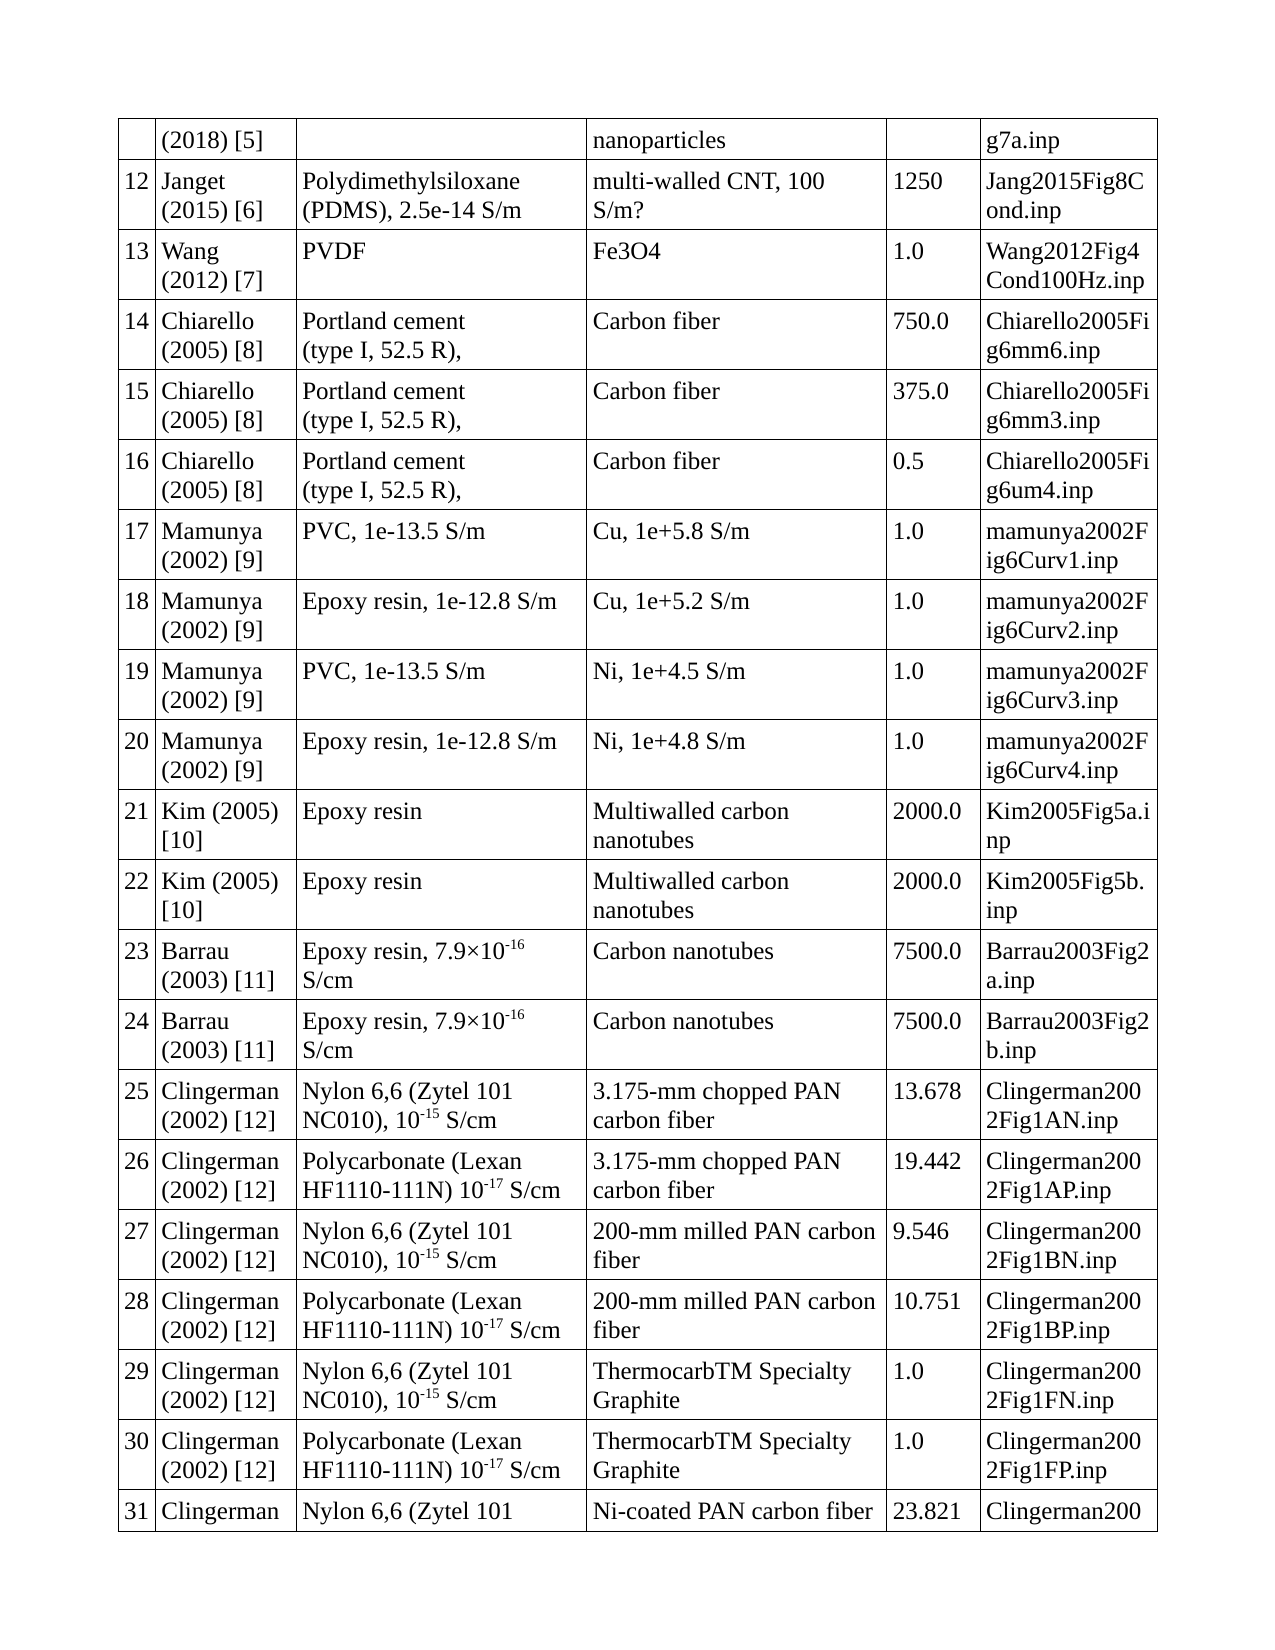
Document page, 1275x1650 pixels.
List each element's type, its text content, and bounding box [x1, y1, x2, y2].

table_cell 31 [119, 1490, 155, 1531]
table_cell 1.0 [887, 230, 980, 299]
table_cell Carbon nanotubes [587, 1000, 886, 1069]
table_cell ThermocarbTM Specialty Graphite [587, 1350, 886, 1419]
table_cell Jang2015Fig8Cond.inp [981, 160, 1157, 229]
table_cell Kim2005Fig5a.inp [981, 790, 1157, 859]
table_cell Epoxy resin, 1e-12.8 S/m [297, 580, 586, 649]
table_cell nanoparticles [587, 119, 886, 159]
table_cell Nylon 6,6 (Zytel 101 NC010), 10-15 S/cm [297, 1350, 586, 1419]
table_cell Chiarello2005Fig6mm6.inp [981, 300, 1157, 369]
table_cell Chiarello (2005) [8] [156, 300, 296, 369]
table_cell Carbon fiber [587, 440, 886, 509]
table_cell 0.5 [887, 440, 980, 509]
table_cell 19 [119, 650, 155, 719]
table_cell [119, 119, 155, 159]
table_cell 15 [119, 370, 155, 439]
table_cell Carbon nanotubes [587, 930, 886, 999]
table_cell Clingerman (2002) [12] [156, 1070, 296, 1139]
table_cell Portland cement (type I, 52.5 R), [297, 300, 586, 369]
table_cell 13 [119, 230, 155, 299]
table_cell 1250 [887, 160, 980, 229]
table_cell 2000.0 [887, 790, 980, 859]
table_cell 375.0 [887, 370, 980, 439]
table_cell Kim (2005) [10] [156, 860, 296, 929]
table_cell Clingerman (2002) [12] [156, 1210, 296, 1279]
table_cell 14 [119, 300, 155, 369]
table_cell Epoxy resin [297, 790, 586, 859]
table_cell [887, 119, 980, 159]
table_cell Clingerman2002Fig1FP.inp [981, 1420, 1157, 1489]
table_cell 1.0 [887, 580, 980, 649]
table_cell 1.0 [887, 650, 980, 719]
table_cell 3.175-mm chopped PAN carbon fiber [587, 1070, 886, 1139]
table_cell Ni, 1e+4.8 S/m [587, 720, 886, 789]
table_cell Clingerman2002Fig1AN.inp [981, 1070, 1157, 1139]
table_cell (2018) [5] [156, 119, 296, 159]
table_cell multi-walled CNT, 100 S/m? [587, 160, 886, 229]
table_cell 3.175-mm chopped PAN carbon fiber [587, 1140, 886, 1209]
table_cell Mamunya (2002) [9] [156, 650, 296, 719]
table_cell Multiwalled carbon nanotubes [587, 860, 886, 929]
table_cell 23 [119, 930, 155, 999]
table_cell Nylon 6,6 (Zytel 101 NC010), 10-15 S/cm [297, 1210, 586, 1279]
table_cell Fe3O4 [587, 230, 886, 299]
table_cell Chiarello2005Fig6mm3.inp [981, 370, 1157, 439]
table_cell Clingerman2002Fig1BN.inp [981, 1210, 1157, 1279]
table_cell 13.678 [887, 1070, 980, 1139]
table_cell Barrau2003Fig2a.inp [981, 930, 1157, 999]
table_cell Barrau (2003) [11] [156, 1000, 296, 1069]
table_cell Clingerman200 [981, 1490, 1157, 1531]
table_cell Mamunya (2002) [9] [156, 510, 296, 579]
table_cell 750.0 [887, 300, 980, 369]
table_cell 1.0 [887, 1420, 980, 1489]
table_cell Wang (2012) [7] [156, 230, 296, 299]
table_cell mamunya2002Fig6Curv4.inp [981, 720, 1157, 789]
table_cell 7500.0 [887, 1000, 980, 1069]
table_cell Wang2012Fig4Cond100Hz.inp [981, 230, 1157, 299]
table_cell Ni, 1e+4.5 S/m [587, 650, 886, 719]
table_cell g7a.inp [981, 119, 1157, 159]
table_cell Polycarbonate (Lexan HF1110-111N) 10-17 S/cm [297, 1420, 586, 1489]
table_cell Chiarello (2005) [8] [156, 440, 296, 509]
table_cell 29 [119, 1350, 155, 1419]
table_cell mamunya2002Fig6Curv1.inp [981, 510, 1157, 579]
table_cell Epoxy resin, 7.9×10-16 S/cm [297, 930, 586, 999]
table_cell Clingerman (2002) [12] [156, 1280, 296, 1349]
table_cell Cu, 1e+5.2 S/m [587, 580, 886, 649]
table_cell PVC, 1e-13.5 S/m [297, 510, 586, 579]
table_cell Mamunya (2002) [9] [156, 580, 296, 649]
table_cell 200-mm milled PAN carbon fiber [587, 1210, 886, 1279]
table_cell 22 [119, 860, 155, 929]
table_cell Epoxy resin, 1e-12.8 S/m [297, 720, 586, 789]
table_cell Portland cement (type I, 52.5 R), [297, 440, 586, 509]
table_cell Clingerman (2002) [12] [156, 1350, 296, 1419]
table_cell 1.0 [887, 720, 980, 789]
table_cell 28 [119, 1280, 155, 1349]
table_cell Portland cement (type I, 52.5 R), [297, 370, 586, 439]
table_cell Clingerman [156, 1490, 296, 1531]
table_cell Polycarbonate (Lexan HF1110-111N) 10-17 S/cm [297, 1140, 586, 1209]
table_cell 27 [119, 1210, 155, 1279]
table_cell 12 [119, 160, 155, 229]
table_cell 18 [119, 580, 155, 649]
table_cell 9.546 [887, 1210, 980, 1279]
table_cell Barrau (2003) [11] [156, 930, 296, 999]
table_cell mamunya2002Fig6Curv2.inp [981, 580, 1157, 649]
table_cell ThermocarbTM Specialty Graphite [587, 1420, 886, 1489]
table_cell Epoxy resin, 7.9×10-16 S/cm [297, 1000, 586, 1069]
table_cell 16 [119, 440, 155, 509]
table_cell Ni-coated PAN carbon fiber [587, 1490, 886, 1531]
table_cell 24 [119, 1000, 155, 1069]
table_cell Kim (2005) [10] [156, 790, 296, 859]
table_cell Clingerman (2002) [12] [156, 1140, 296, 1209]
table_cell Carbon fiber [587, 300, 886, 369]
table_cell Chiarello2005Fig6um4.inp [981, 440, 1157, 509]
table_cell Carbon fiber [587, 370, 886, 439]
table_cell 10.751 [887, 1280, 980, 1349]
table_cell Clingerman (2002) [12] [156, 1420, 296, 1489]
table_cell Clingerman2002Fig1AP.inp [981, 1140, 1157, 1209]
table_cell [297, 119, 586, 159]
table_cell Clingerman2002Fig1BP.inp [981, 1280, 1157, 1349]
table_cell 2000.0 [887, 860, 980, 929]
table_cell 1.0 [887, 510, 980, 579]
table_cell Polycarbonate (Lexan HF1110-111N) 10-17 S/cm [297, 1280, 586, 1349]
table_cell Nylon 6,6 (Zytel 101 [297, 1490, 586, 1531]
table_cell Kim2005Fig5b.inp [981, 860, 1157, 929]
table_cell mamunya2002Fig6Curv3.inp [981, 650, 1157, 719]
table_cell Mamunya (2002) [9] [156, 720, 296, 789]
table_cell 26 [119, 1140, 155, 1209]
table_cell 1.0 [887, 1350, 980, 1419]
table_cell 20 [119, 720, 155, 789]
table_cell Epoxy resin [297, 860, 586, 929]
table_cell PVDF [297, 230, 586, 299]
table_cell 25 [119, 1070, 155, 1139]
table_cell 19.442 [887, 1140, 980, 1209]
table_cell 17 [119, 510, 155, 579]
table_cell 23.821 [887, 1490, 980, 1531]
table_cell 21 [119, 790, 155, 859]
table_cell 200-mm milled PAN carbon fiber [587, 1280, 886, 1349]
table_cell Janget (2015) [6] [156, 160, 296, 229]
table_cell 7500.0 [887, 930, 980, 999]
table_cell Polydimethylsiloxane (PDMS), 2.5e-14 S/m [297, 160, 586, 229]
table_cell Barrau2003Fig2b.inp [981, 1000, 1157, 1069]
table_cell PVC, 1e-13.5 S/m [297, 650, 586, 719]
table_cell 30 [119, 1420, 155, 1489]
table_cell Chiarello (2005) [8] [156, 370, 296, 439]
table_cell Multiwalled carbon nanotubes [587, 790, 886, 859]
table_cell Nylon 6,6 (Zytel 101 NC010), 10-15 S/cm [297, 1070, 586, 1139]
table_cell Clingerman2002Fig1FN.inp [981, 1350, 1157, 1419]
table_cell Cu, 1e+5.8 S/m [587, 510, 886, 579]
